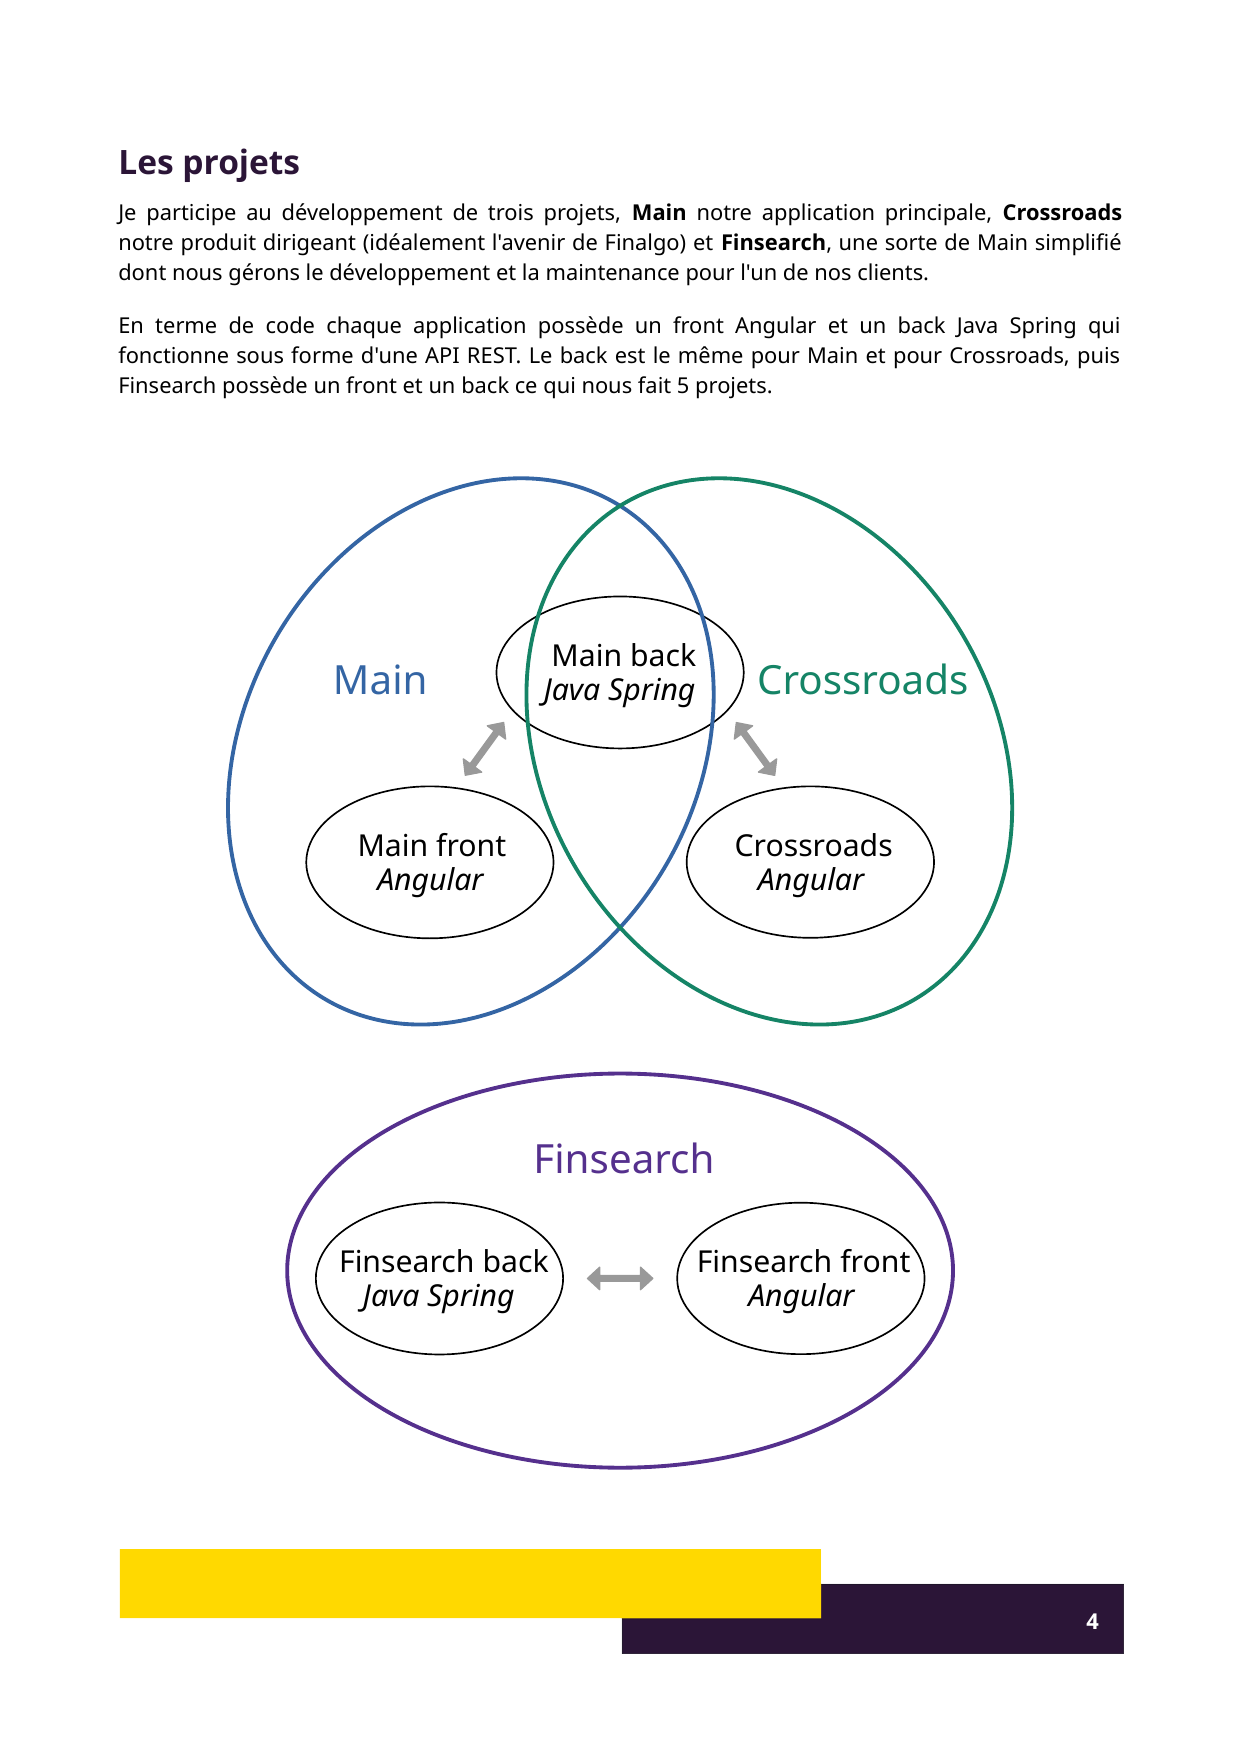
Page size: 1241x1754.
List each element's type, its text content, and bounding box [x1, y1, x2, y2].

subtitle Les projets [118, 139, 1122, 185]
picture [119, 1549, 1124, 1654]
text Je participe au développement de trois projets, Main notre application principale, Crossroads notre produit dirigeant (idéalement l'avenir de Finalgo) et Finsearch, une sorte de Main simplifié dont nous gérons le développement et la maintenance pour l'un de nos clients. [118, 197, 1122, 287]
text En terme de code chaque application possède un front Angular et un back Java Spring qui fonctionne sous forme d'une API REST. Le back est le même pour Main et pour Crossroads, puis Finsearch possède un front et un back ce qui nous fait 5 projets. [118, 310, 1122, 399]
